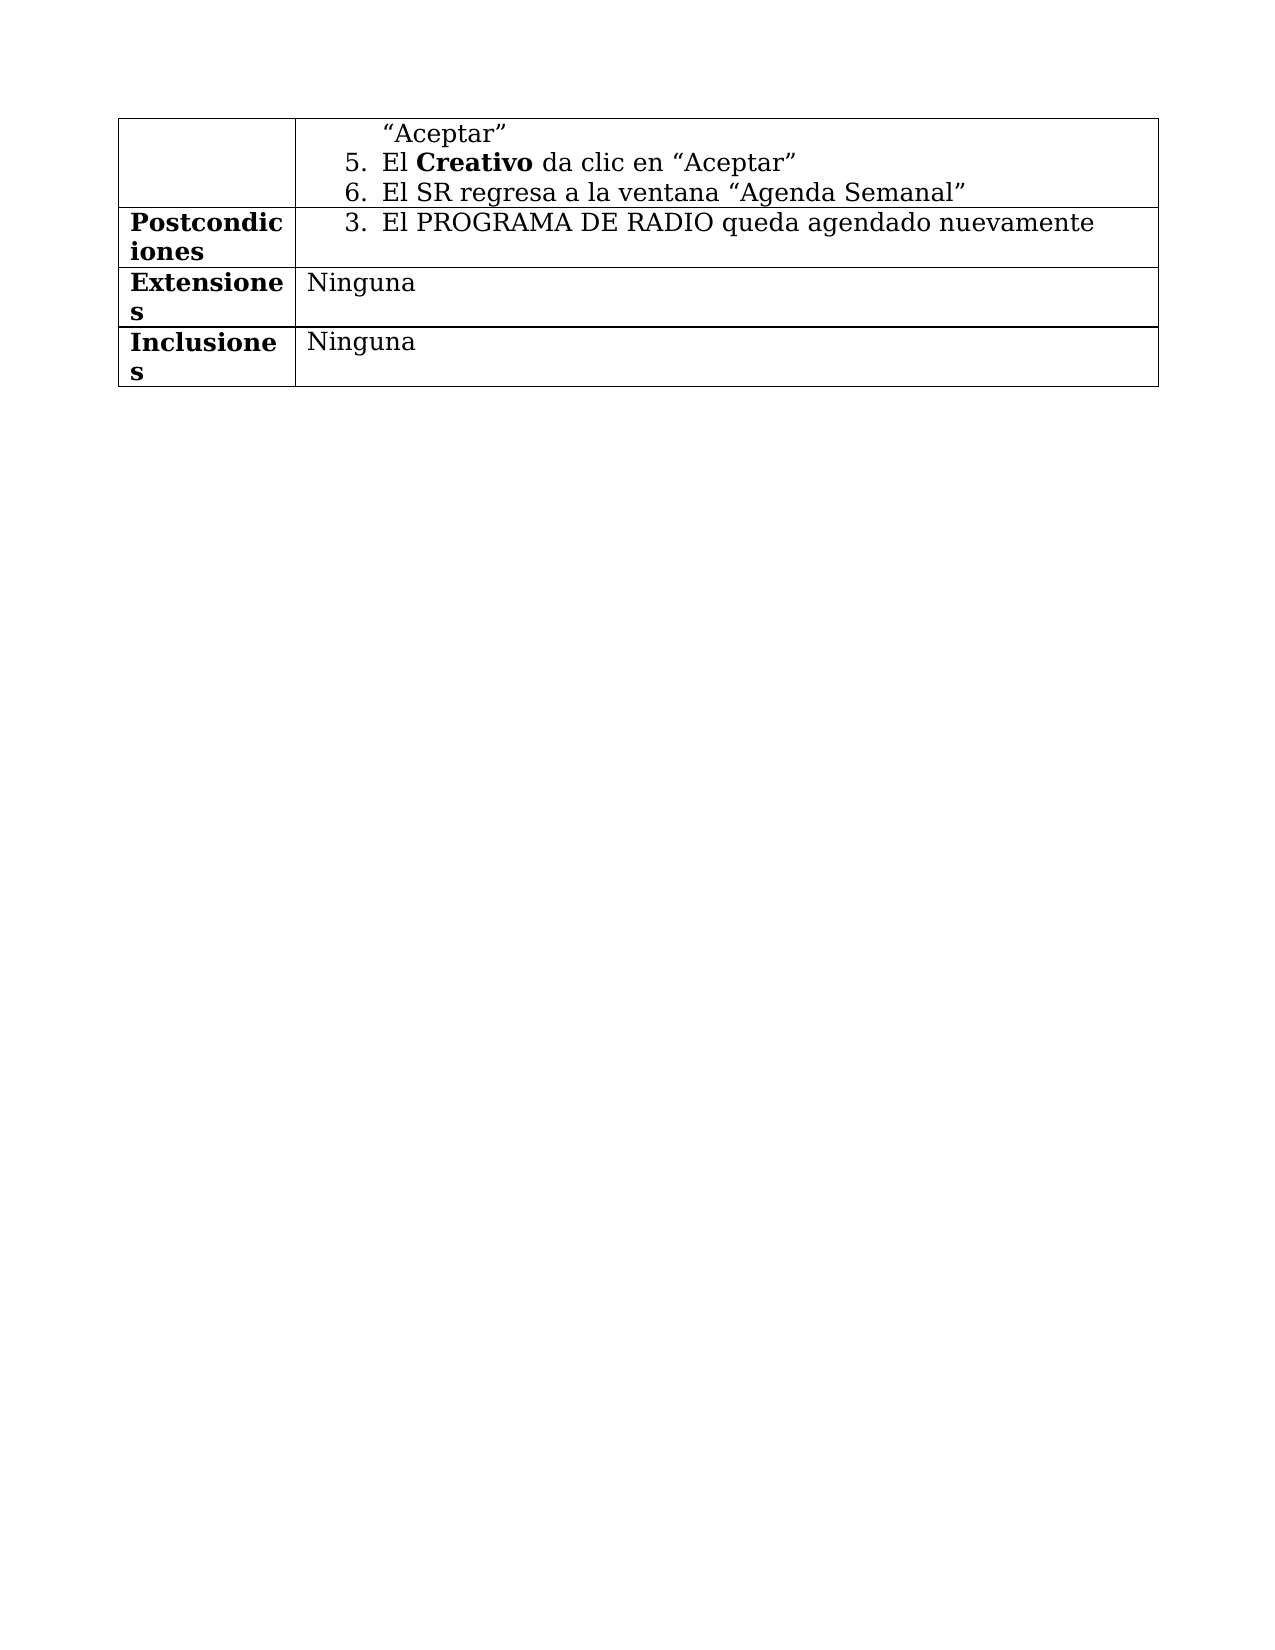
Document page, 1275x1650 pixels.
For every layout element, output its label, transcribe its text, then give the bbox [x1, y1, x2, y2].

table_cell [119, 119, 295, 207]
table_cell El PROGRAMA DE RADIO queda agendado nuevamente [296, 208, 1158, 267]
table_cell Ninguna [296, 328, 1158, 386]
table_cell Ninguna [296, 268, 1158, 326]
table_cell Inclusiones [119, 328, 295, 386]
table_cell Extensiones [119, 268, 295, 326]
table_cell Postcondiciones [119, 208, 295, 267]
table_cell EX1. Sin conexión con la Base de Datos El SR muestra una ventana “Error de Base de Datos” con el mensaje “Por el momento no es posible manipular la información requerida, intente más tarde” y el botón “Aceptar” El Creativo da clic en “Aceptar” El SR regresa a la ventana “Agenda Semanal” [296, 119, 1158, 207]
